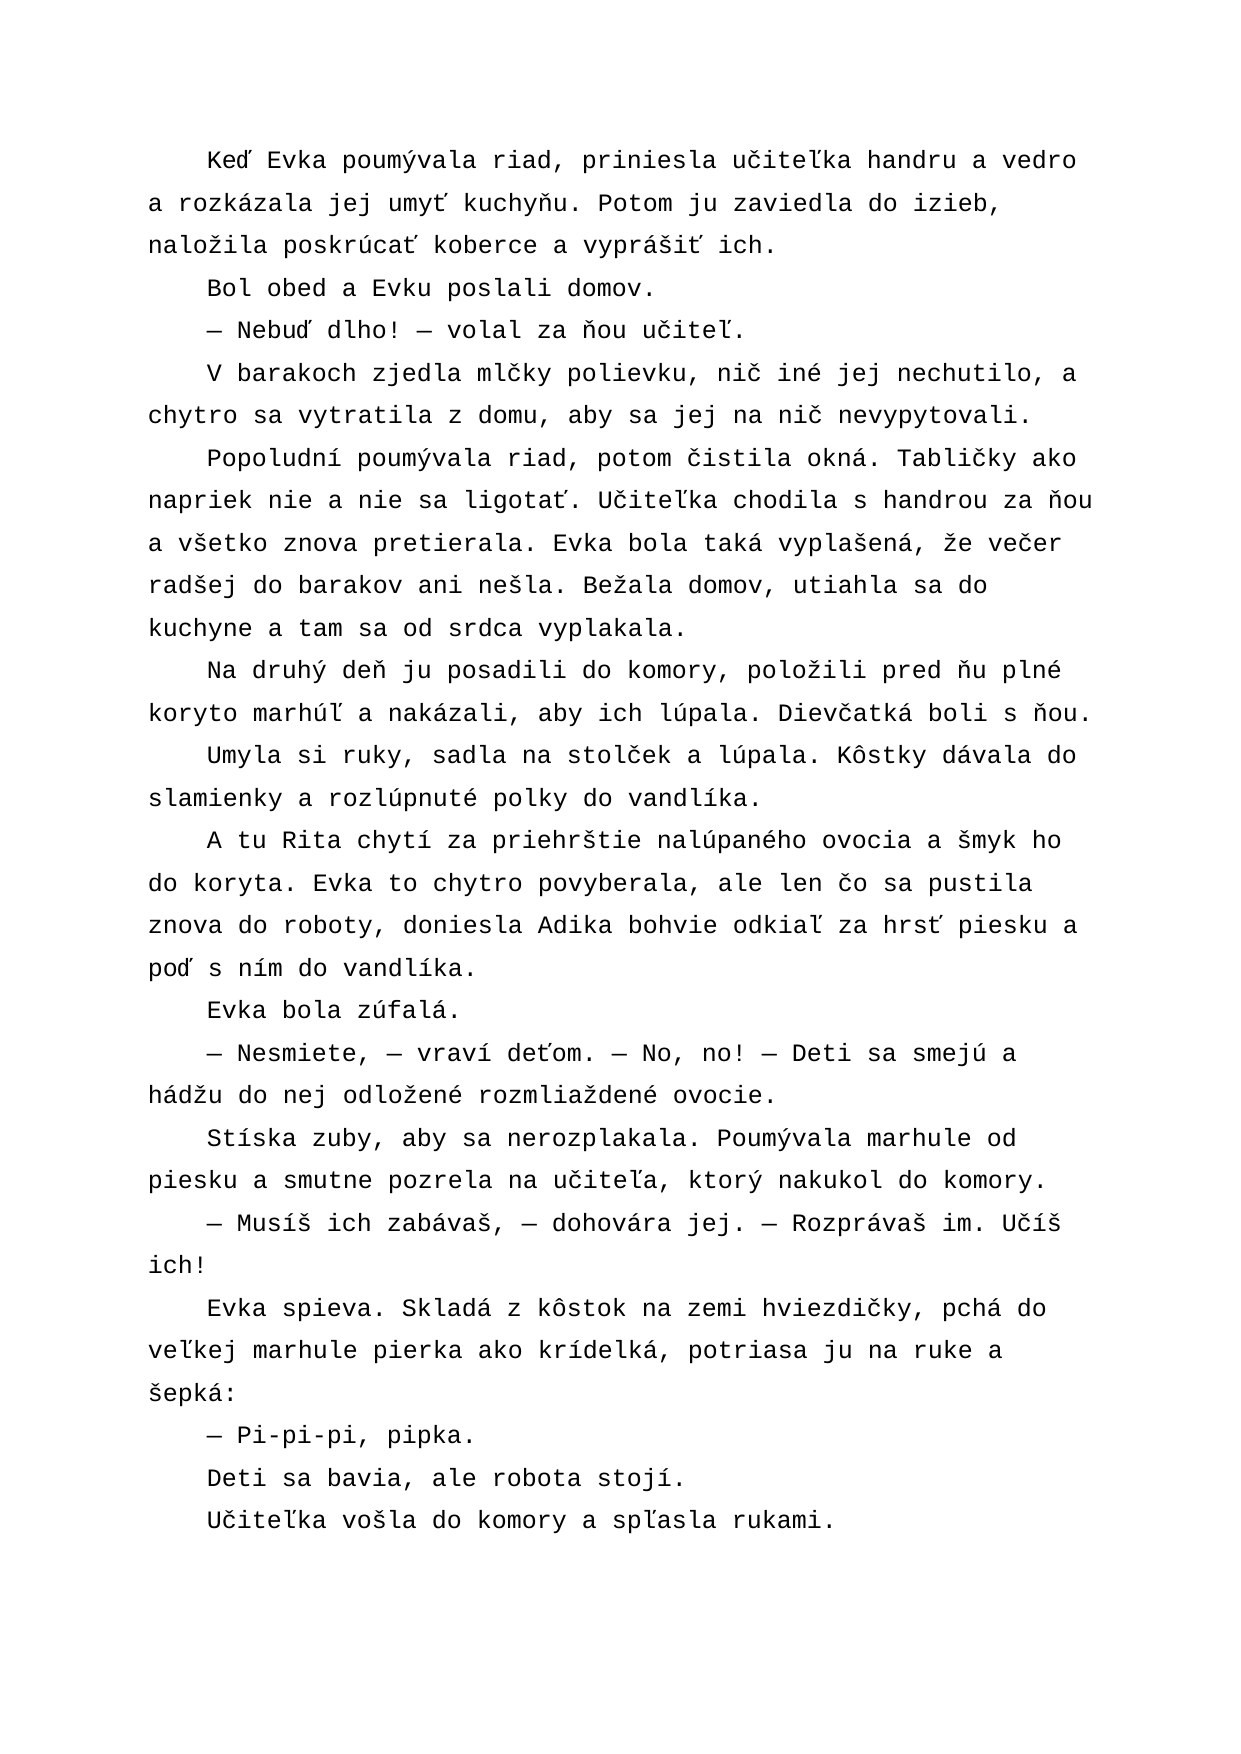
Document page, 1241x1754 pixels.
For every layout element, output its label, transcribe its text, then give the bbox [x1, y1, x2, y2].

text Bol obed a Evku poslali domov. [148, 275, 1093, 303]
text — Pi-pi-pi, pipka. [148, 1423, 1093, 1451]
text — Nesmiete, — vraví deťom. — No, no! — Deti sa smejú a hádžu do nej odložené rozmliaždené ovocie. [148, 1040, 1093, 1111]
text Deti sa bavia, ale robota stojí. [148, 1465, 1093, 1493]
text Na druhý deň ju posadili do komory, položili pred ňu plné koryto marhúľ a nakázali, aby ich lúpala. Dievčatká boli s ňou. [148, 658, 1093, 728]
text Evka bola zúfalá. [148, 998, 1093, 1026]
text V barakoch zjedla mlčky polievku, nič iné jej nechutilo, a chytro sa vytratila z domu, aby sa jej na nič nevypytovali. [148, 360, 1093, 431]
text Učiteľka vošla do komory a spľasla rukami. [148, 1508, 1093, 1536]
text Umyla si ruky, sadla na stolček a lúpala. Kôstky dávala do slamienky a rozlúpnuté polky do vandlíka. [148, 743, 1093, 813]
text Popoludní poumývala riad, potom čistila okná. Tabličky ako napriek nie a nie sa ligotať. Učiteľka chodila s handrou za ňou a všetko znova pretierala. Evka bola taká vyplašená, že večer radšej do barakov ani nešla. Bežala domov, utiahla sa do kuchyne a tam sa od srdca vyplakala. [148, 445, 1093, 643]
text Keď Evka poumývala riad, priniesla učiteľka handru a vedro a rozkázala jej umyť kuchyňu. Potom ju zaviedla do izieb, naložila poskrúcať koberce a vyprášiť ich. [148, 148, 1093, 261]
text Evka spieva. Skladá z kôstok na zemi hviezdičky, pchá do veľkej marhule pierka ako krídelká, potriasa ju na ruke a šepká: [148, 1295, 1093, 1408]
text A tu Rita chytí za priehrštie nalúpaného ovocia a šmyk ho do koryta. Evka to chytro povyberala, ale len čo sa pustila znova do roboty, doniesla Adika bohvie odkiaľ za hrsť piesku a poď s ním do vandlíka. [148, 828, 1093, 983]
text — Nebuď dlho! — volal za ňou učiteľ. [148, 318, 1093, 346]
text Stíska zuby, aby sa nerozplakala. Poumývala marhule od piesku a smutne pozrela na učiteľa, ktorý nakukol do komory. [148, 1125, 1093, 1196]
text — Musíš ich zabávaš, — dohovára jej. — Rozprávaš im. Učíš ich! [148, 1210, 1093, 1281]
